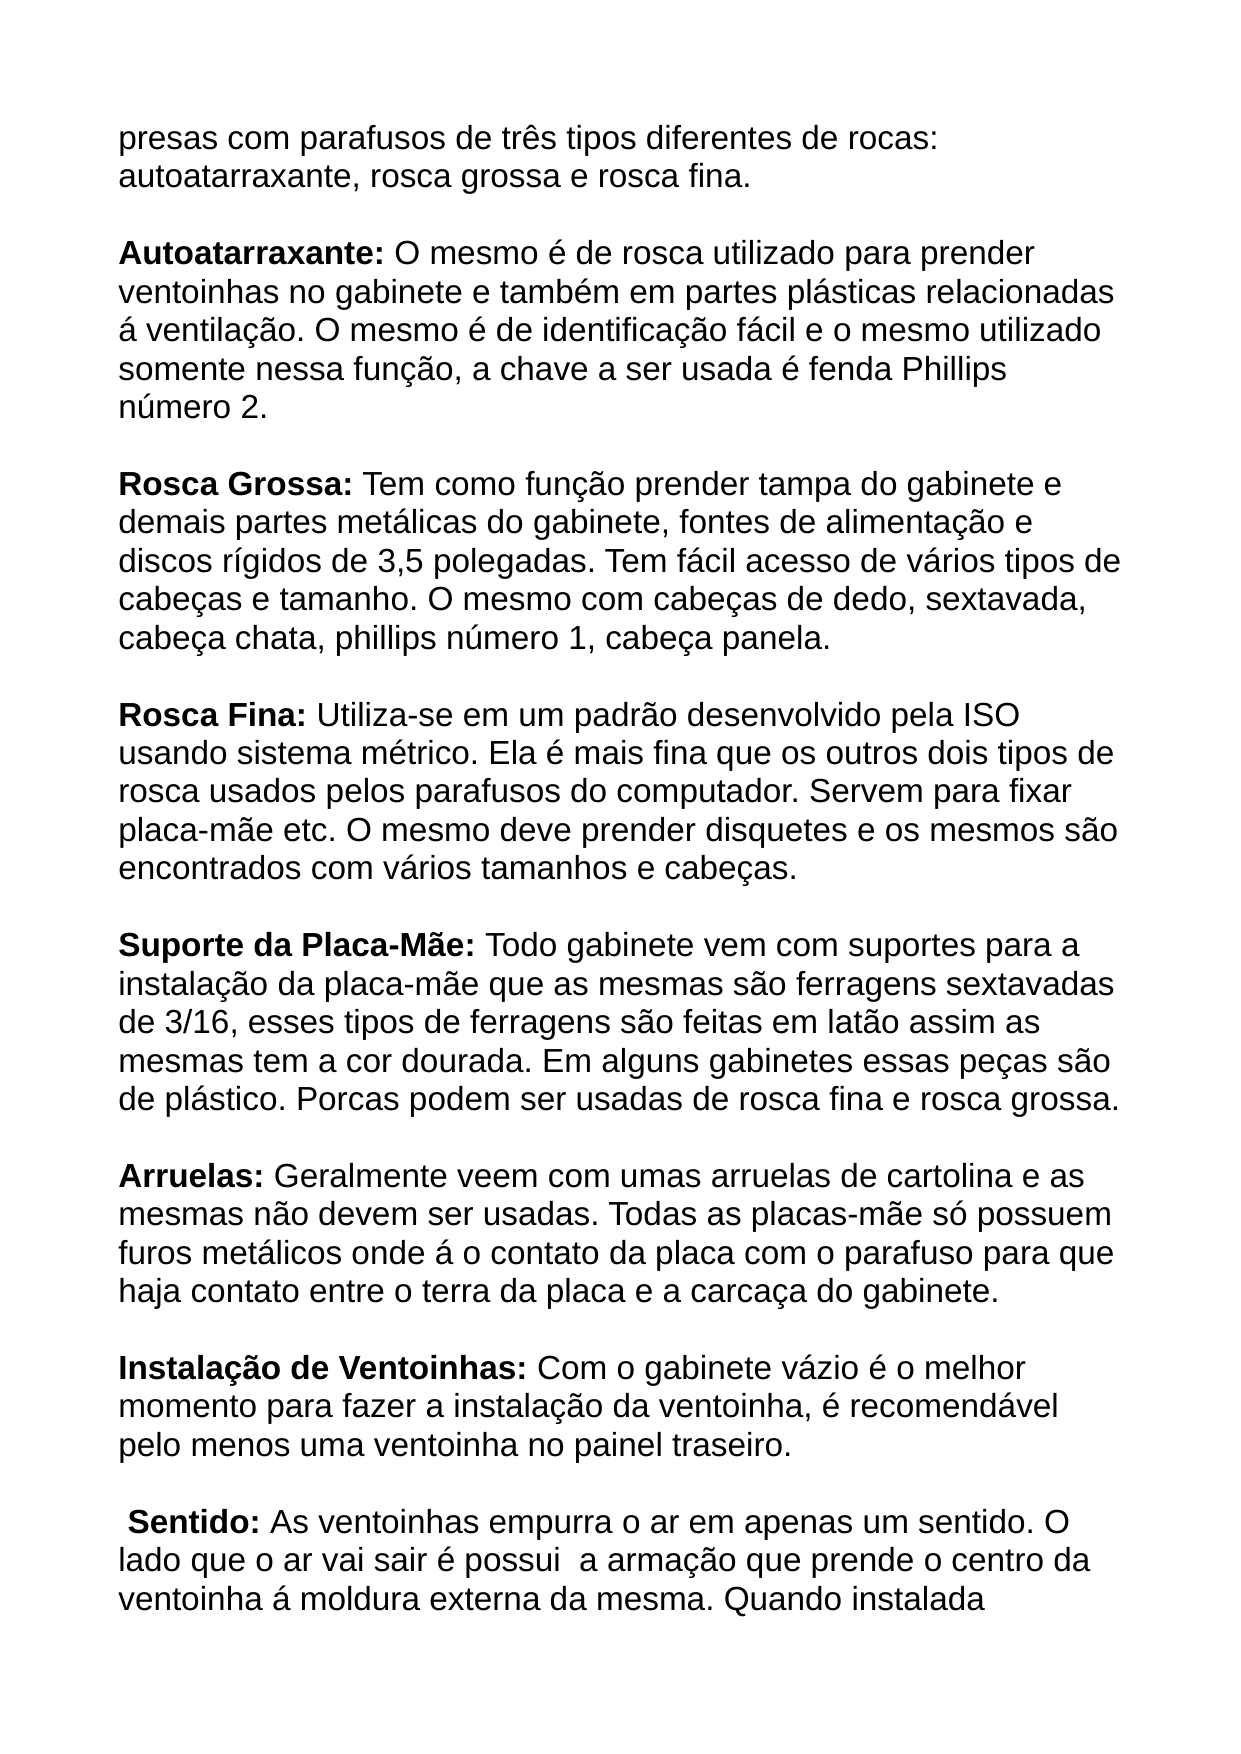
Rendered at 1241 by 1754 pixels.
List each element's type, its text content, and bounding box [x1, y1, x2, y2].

text Arruelas: Geralmente veem com umas arruelas de cartolina e as mesmas não devem ser usadas. Todas as placas-mãe só possuem furos metálicos onde á o contato da placa com o parafuso para que haja contato entre o terra da placa e a carcaça do gabinete. [118, 1156, 1122, 1310]
text Rosca Grossa: Tem como função prender tampa do gabinete e demais partes metálicas do gabinete, fontes de alimentação e discos rígidos de 3,5 polegadas. Tem fácil acesso de vários tipos de cabeças e tamanho. O mesmo com cabeças de dedo, sextavada, cabeça chata, phillips número 1, cabeça panela. [118, 464, 1122, 656]
text Rosca Fina: Utiliza-se em um padrão desenvolvido pela ISO usando sistema métrico. Ela é mais fina que os outros dois tipos de rosca usados pelos parafusos do computador. Servem para fixar placa-mãe etc. O mesmo deve prender disquetes e os mesmos são encontrados com vários tamanhos e cabeças. [118, 695, 1122, 887]
text Autoatarraxante: O mesmo é de rosca utilizado para prender ventoinhas no gabinete e também em partes plásticas relacionadas á ventilação. O mesmo é de identificação fácil e o mesmo utilizado somente nessa função, a chave a ser usada é fenda Phillips número 2. [118, 233, 1122, 426]
text Instalação de Ventoinhas: Com o gabinete vázio é o melhor momento para fazer a instalação da ventoinha, é recomendável pelo menos uma ventoinha no painel traseiro. [118, 1348, 1122, 1463]
text Sentido: As ventoinhas empurra o ar em apenas um sentido. O lado que o ar vai sair é possui a armação que prende o centro da ventoinha á moldura externa da mesma. Quando instalada [118, 1502, 1122, 1617]
text Suporte da Placa-Mãe: Todo gabinete vem com suportes para a instalação da placa-mãe que as mesmas são ferragens sextavadas de 3/16, esses tipos de ferragens são feitas em latão assim as mesmas tem a cor dourada. Em alguns gabinetes essas peças são de plástico. Porcas podem ser usadas de rosca fina e rosca grossa. [118, 925, 1122, 1117]
text presas com parafusos de três tipos diferentes de rocas: autoatarraxante, rosca grossa e rosca fina. [118, 118, 1122, 195]
